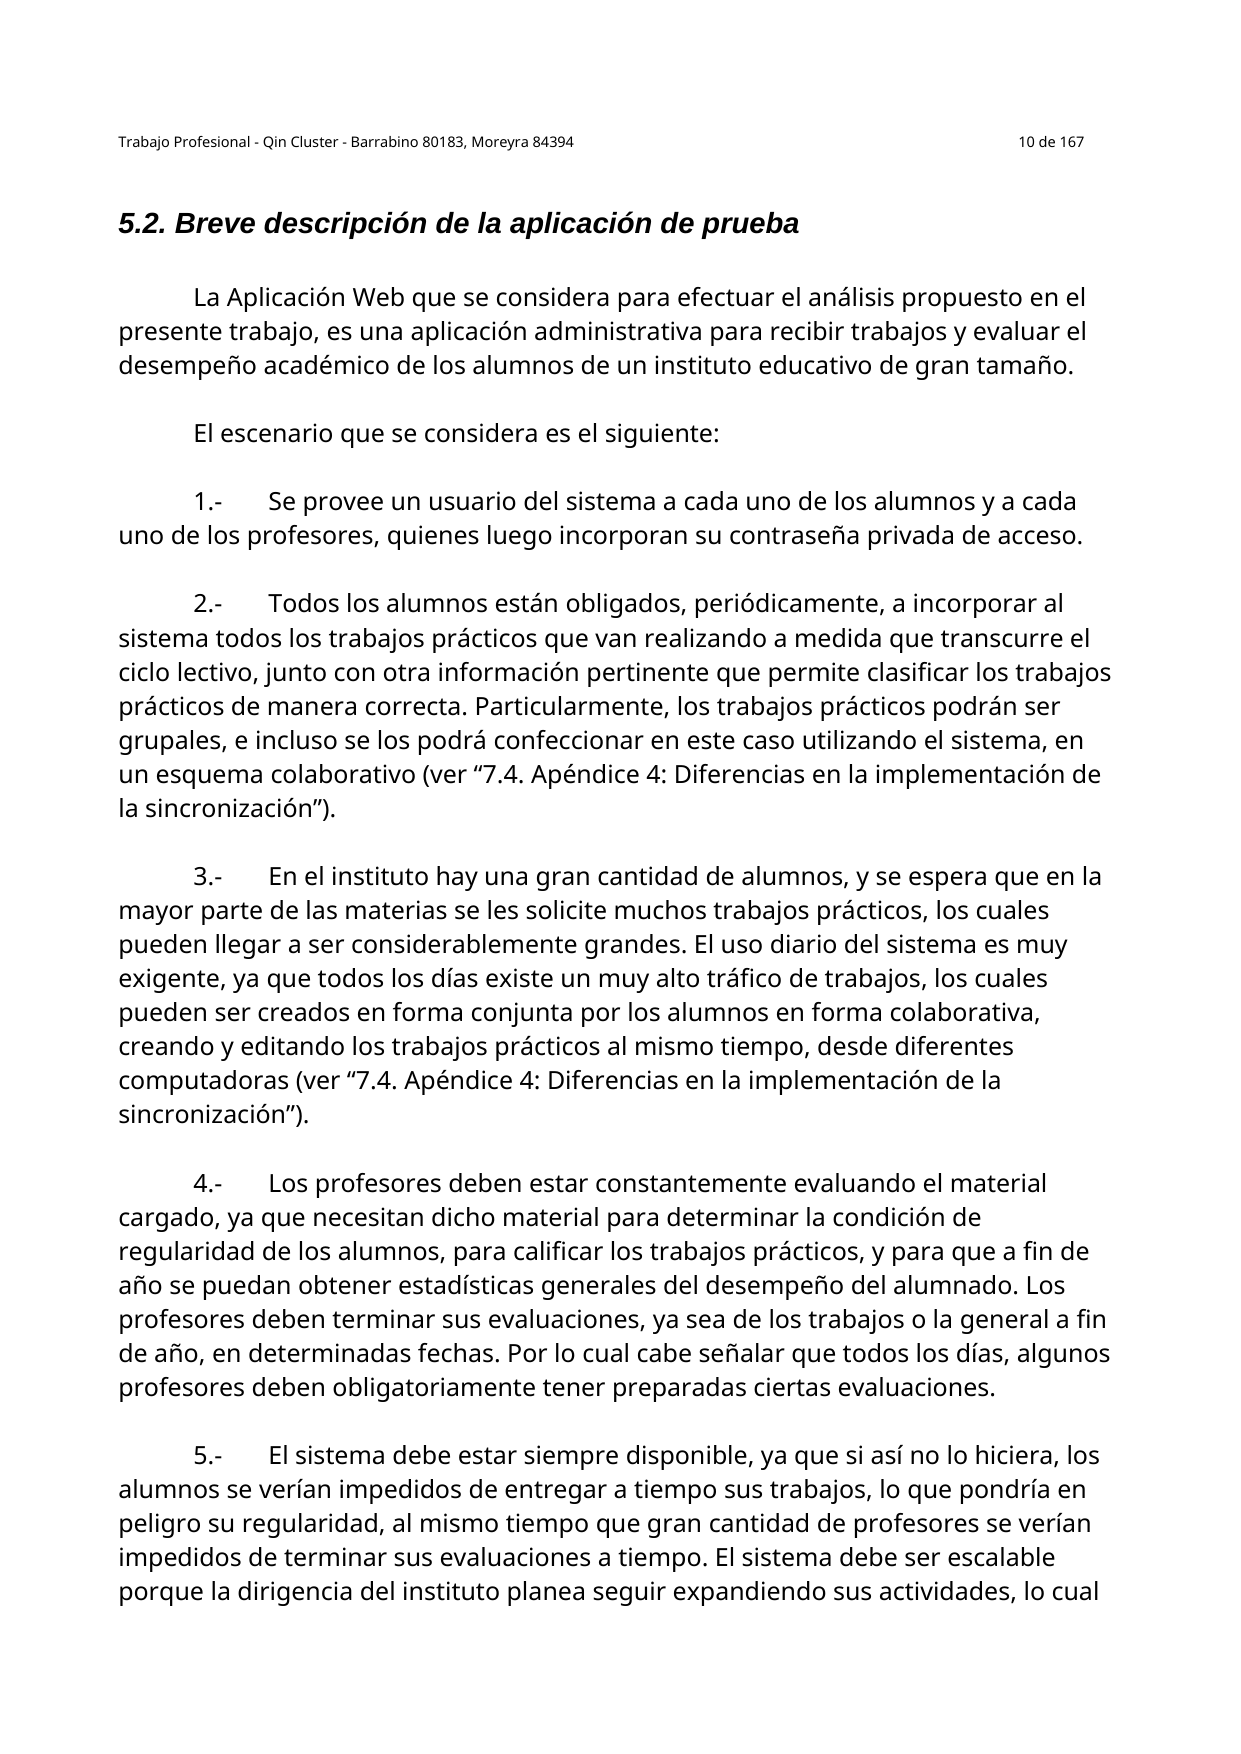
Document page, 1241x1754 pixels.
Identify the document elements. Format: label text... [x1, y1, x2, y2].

text La Aplicación Web que se considera para efectuar el análisis propuesto en el presente trabajo, es una aplicación administrativa para recibir trabajos y evaluar el desempeño académico de los alumnos de un instituto educativo de gran tamaño. [118, 279, 1122, 382]
subtitle 5.2. Breve descripción de la aplicación de prueba [118, 207, 1122, 239]
text 2.- Todos los alumnos están obligados, periódicamente, a incorporar al sistema todos los trabajos prácticos que van realizando a medida que transcurre el ciclo lectivo, junto con otra información pertinente que permite clasificar los trabajos prácticos de manera correcta. Particularmente, los trabajos prácticos podrán ser grupales, e incluso se los podrá confeccionar en este caso utilizando el sistema, en un esquema colaborativo (ver “7.4. Apéndice 4: Diferencias en la implementación de la sincronización”). [118, 586, 1122, 824]
text 5.- El sistema debe estar siempre disponible, ya que si así no lo hiciera, los alumnos se verían impedidos de entregar a tiempo sus trabajos, lo que pondría en peligro su regularidad, al mismo tiempo que gran cantidad de profesores se verían impedidos de terminar sus evaluaciones a tiempo. El sistema debe ser escalable porque la dirigencia del instituto planea seguir expandiendo sus actividades, lo cual [118, 1438, 1122, 1608]
text 1.- Se provee un usuario del sistema a cada uno de los alumnos y a cada uno de los profesores, quienes luego incorporan su contraseña privada de acceso. [118, 484, 1122, 552]
text 4.- Los profesores deben estar constantemente evaluando el material cargado, ya que necesitan dicho material para determinar la condición de regularidad de los alumnos, para calificar los trabajos prácticos, y para que a fin de año se puedan obtener estadísticas generales del desempeño del alumnado. Los profesores deben terminar sus evaluaciones, ya sea de los trabajos o la general a fin de año, en determinadas fechas. Por lo cual cabe señalar que todos los días, algunos profesores deben obligatoriamente tener preparadas ciertas evaluaciones. [118, 1165, 1122, 1404]
text El escenario que se considera es el siguiente: [118, 416, 1122, 450]
text 3.- En el instituto hay una gran cantidad de alumnos, y se espera que en la mayor parte de las materias se les solicite muchos trabajos prácticos, los cuales pueden llegar a ser considerablemente grandes. El uso diario del sistema es muy exigente, ya que todos los días existe un muy alto tráfico de trabajos, los cuales pueden ser creados en forma conjunta por los alumnos en forma colaborativa, creando y editando los trabajos prácticos al mismo tiempo, desde diferentes computadoras (ver “7.4. Apéndice 4: Diferencias en la implementación de la sincronización”). [118, 859, 1122, 1131]
